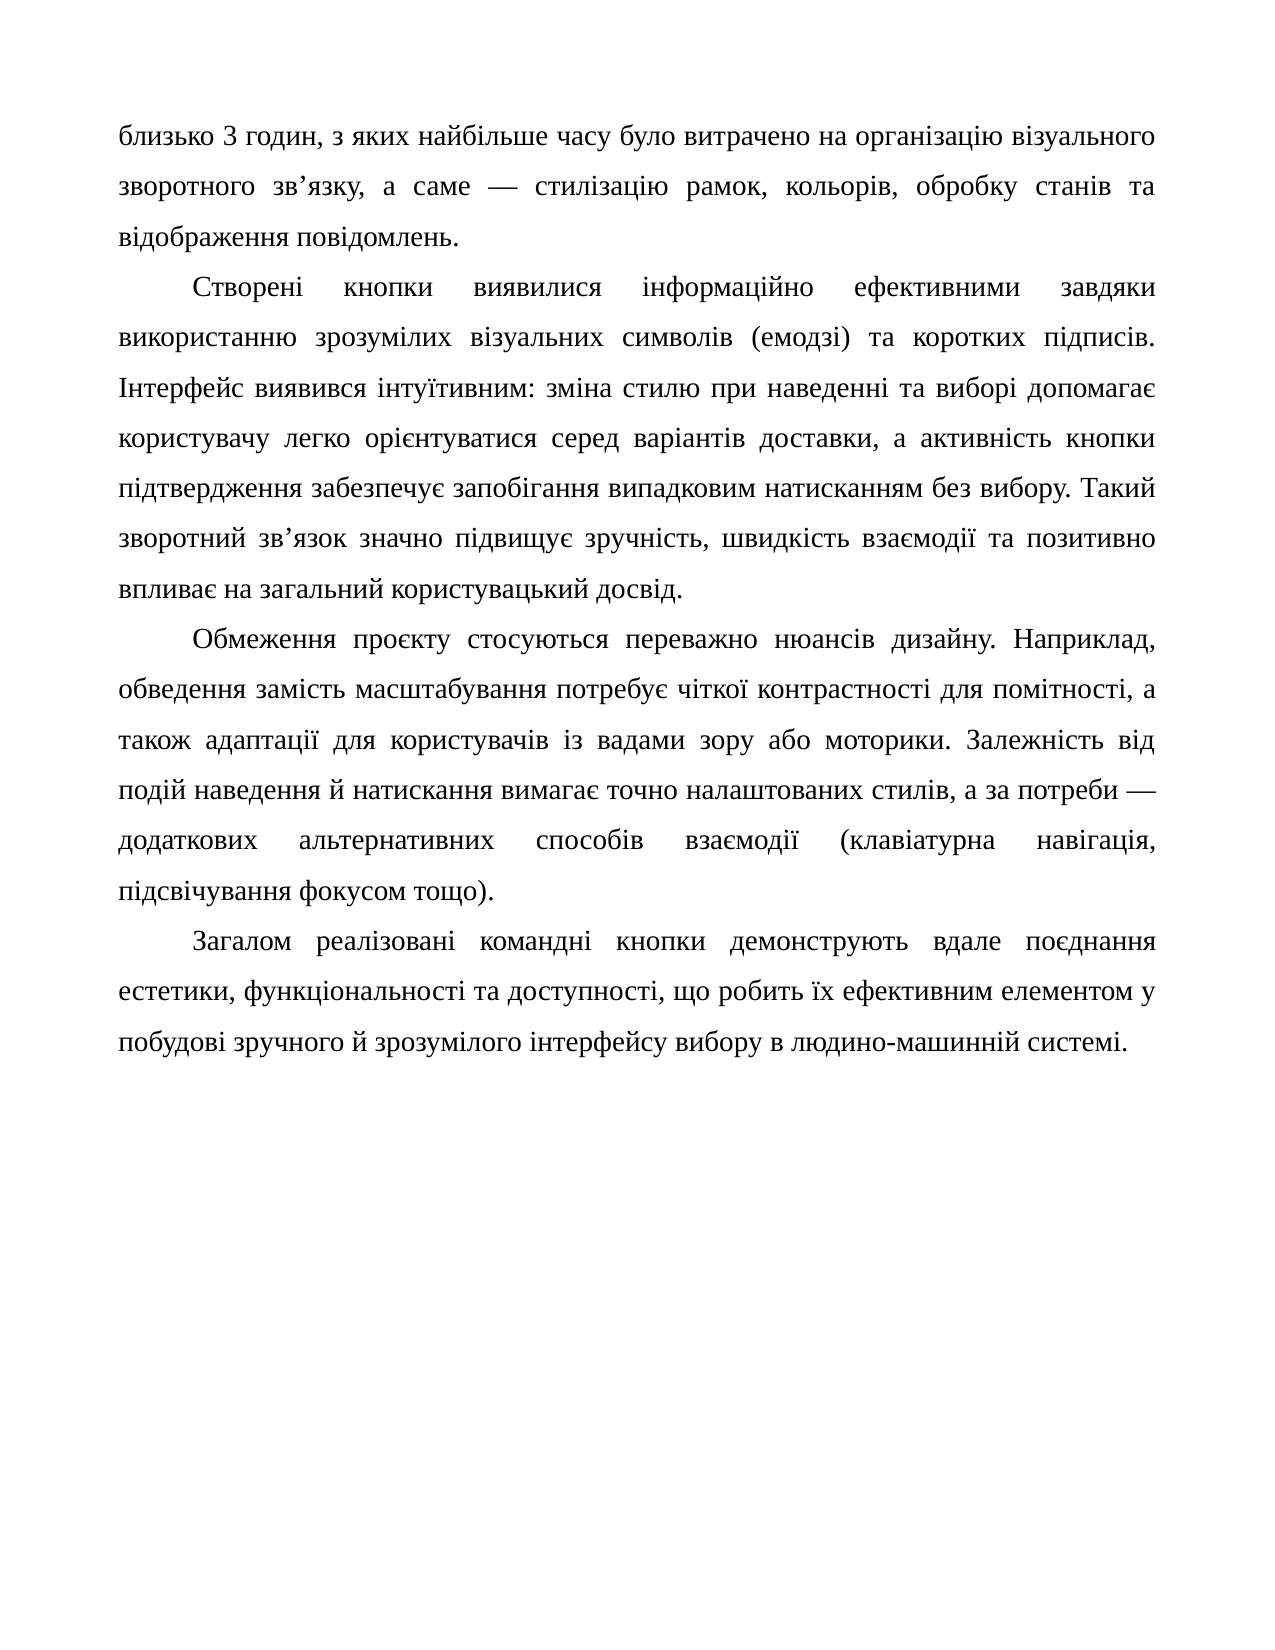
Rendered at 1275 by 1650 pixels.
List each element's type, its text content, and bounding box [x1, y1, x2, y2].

text близько 3 годин, з яких найбільше часу було витрачено на організацію візуального зворотного зв’язку, а саме — стилізацію рамок, кольорів, обробку станів та відображення повідомлень. [118, 118, 1157, 252]
text Створені кнопки виявилися інформаційно ефективними завдяки використанню зрозумілих візуальних символів (емодзі) та коротких підписів. Інтерфейс виявився інтуїтивним: зміна стилю при наведенні та виборі допомагає користувачу легко орієнтуватися серед варіантів доставки, а активність кнопки підтвердження забезпечує запобігання випадковим натисканням без вибору. Такий зворотний зв’язок значно підвищує зручність, швидкість взаємодії та позитивно впливає на загальний користувацький досвід. [118, 269, 1157, 604]
text Обмеження проєкту стосуються переважно нюансів дизайну. Наприклад, обведення замість масштабування потребує чіткої контрастності для помітності, а також адаптації для користувачів із вадами зору або моторики. Залежність від подій наведення й натискання вимагає точно налаштованих стилів, а за потреби — додаткових альтернативних способів взаємодії (клавіатурна навігація, підсвічування фокусом тощо). [118, 621, 1157, 906]
text Загалом реалізовані командні кнопки демонструють вдале поєднання естетики, функціональності та доступності, що робить їх ефективним елементом у побудові зручного й зрозумілого інтерфейсу вибору в людино-машинній системі. [118, 923, 1157, 1057]
